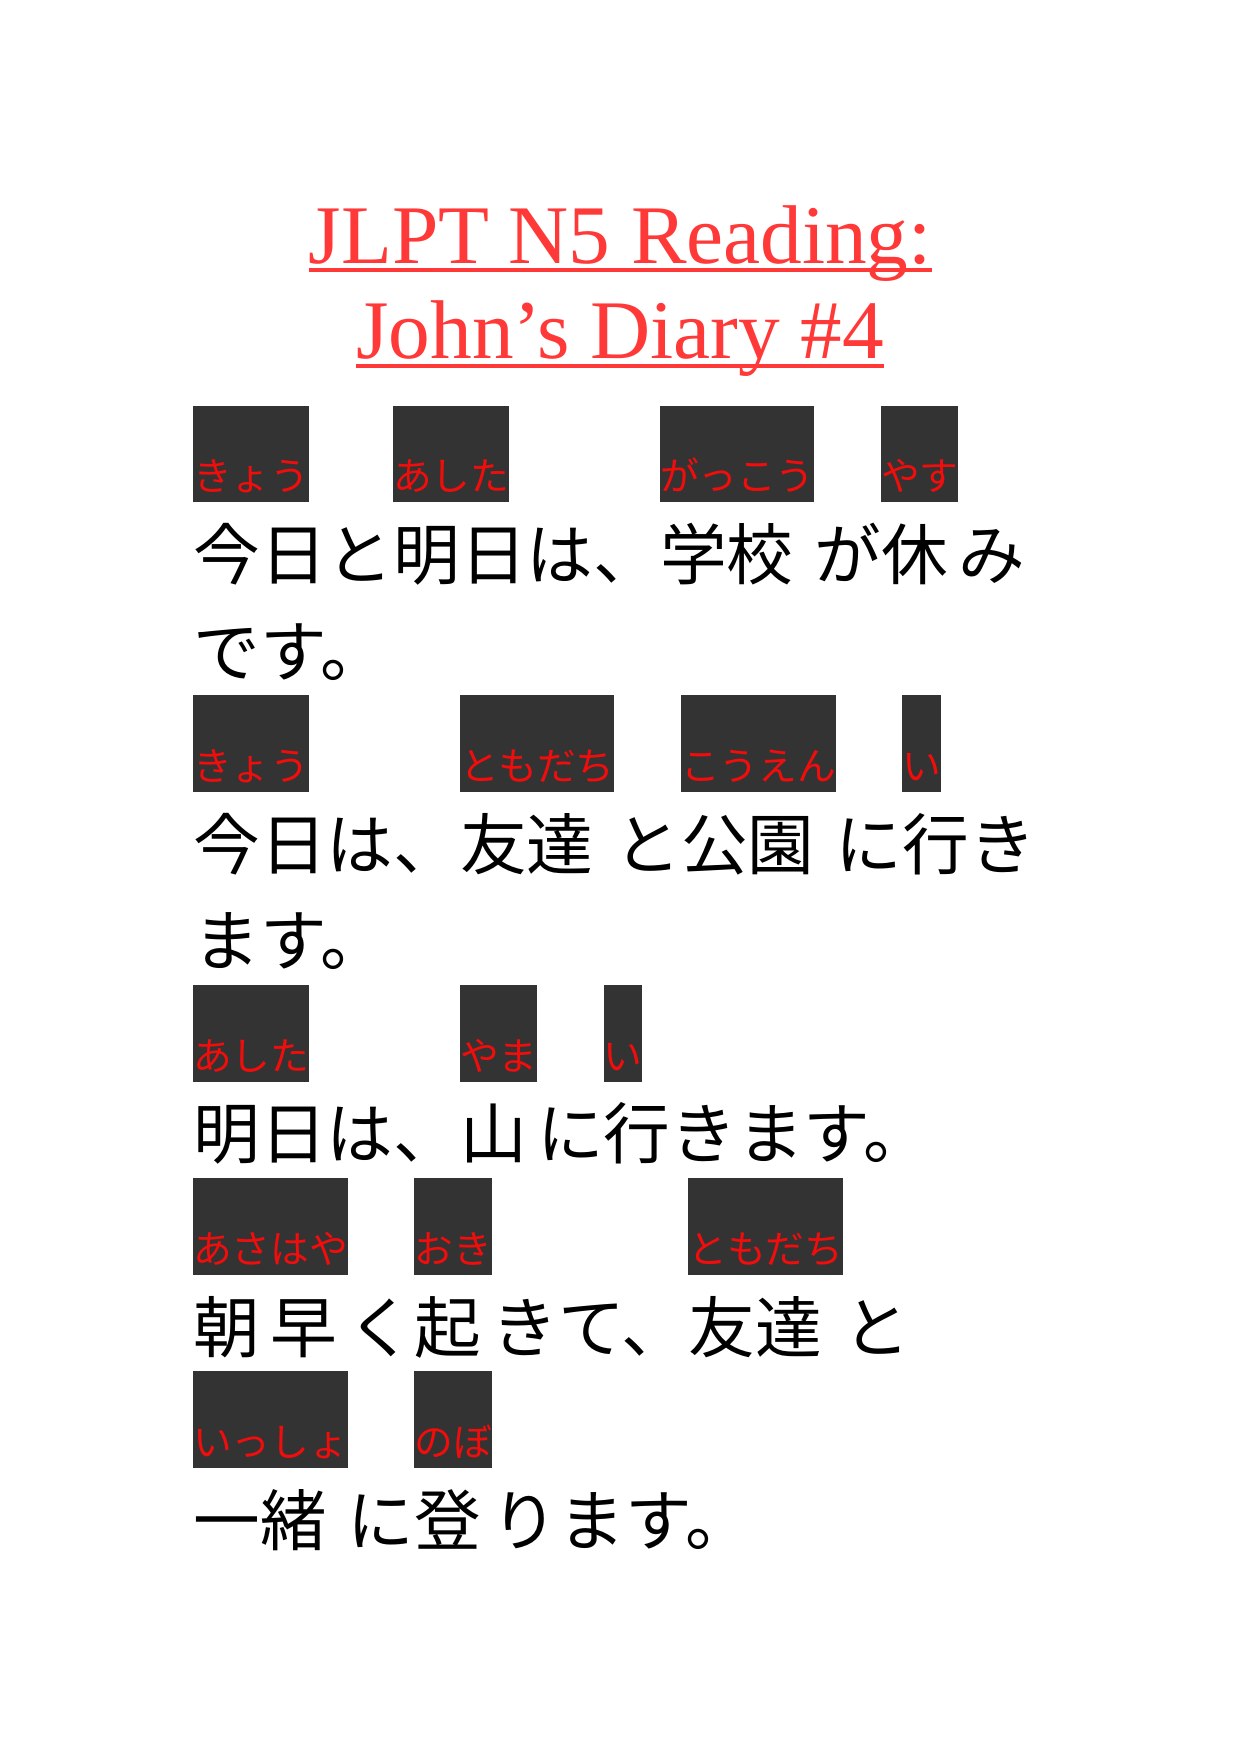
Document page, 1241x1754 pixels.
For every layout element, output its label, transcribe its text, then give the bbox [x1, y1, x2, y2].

text JLPT N5 Reading: John’s Diary #4 [193, 185, 1047, 377]
text 今日きょうと明日あしたは、学校がっこうが休やすみです。 [193, 406, 1047, 695]
text 朝あさ早はやく起おききて、友達ともだちと一緒いっしょに登のぼります。 [193, 1178, 1047, 1564]
text 明日あしたは、山やまに行いきます。 [193, 985, 1047, 1178]
text 今日きょうは、友達ともだちと公園こうえんに行いきます。 [193, 695, 1047, 985]
